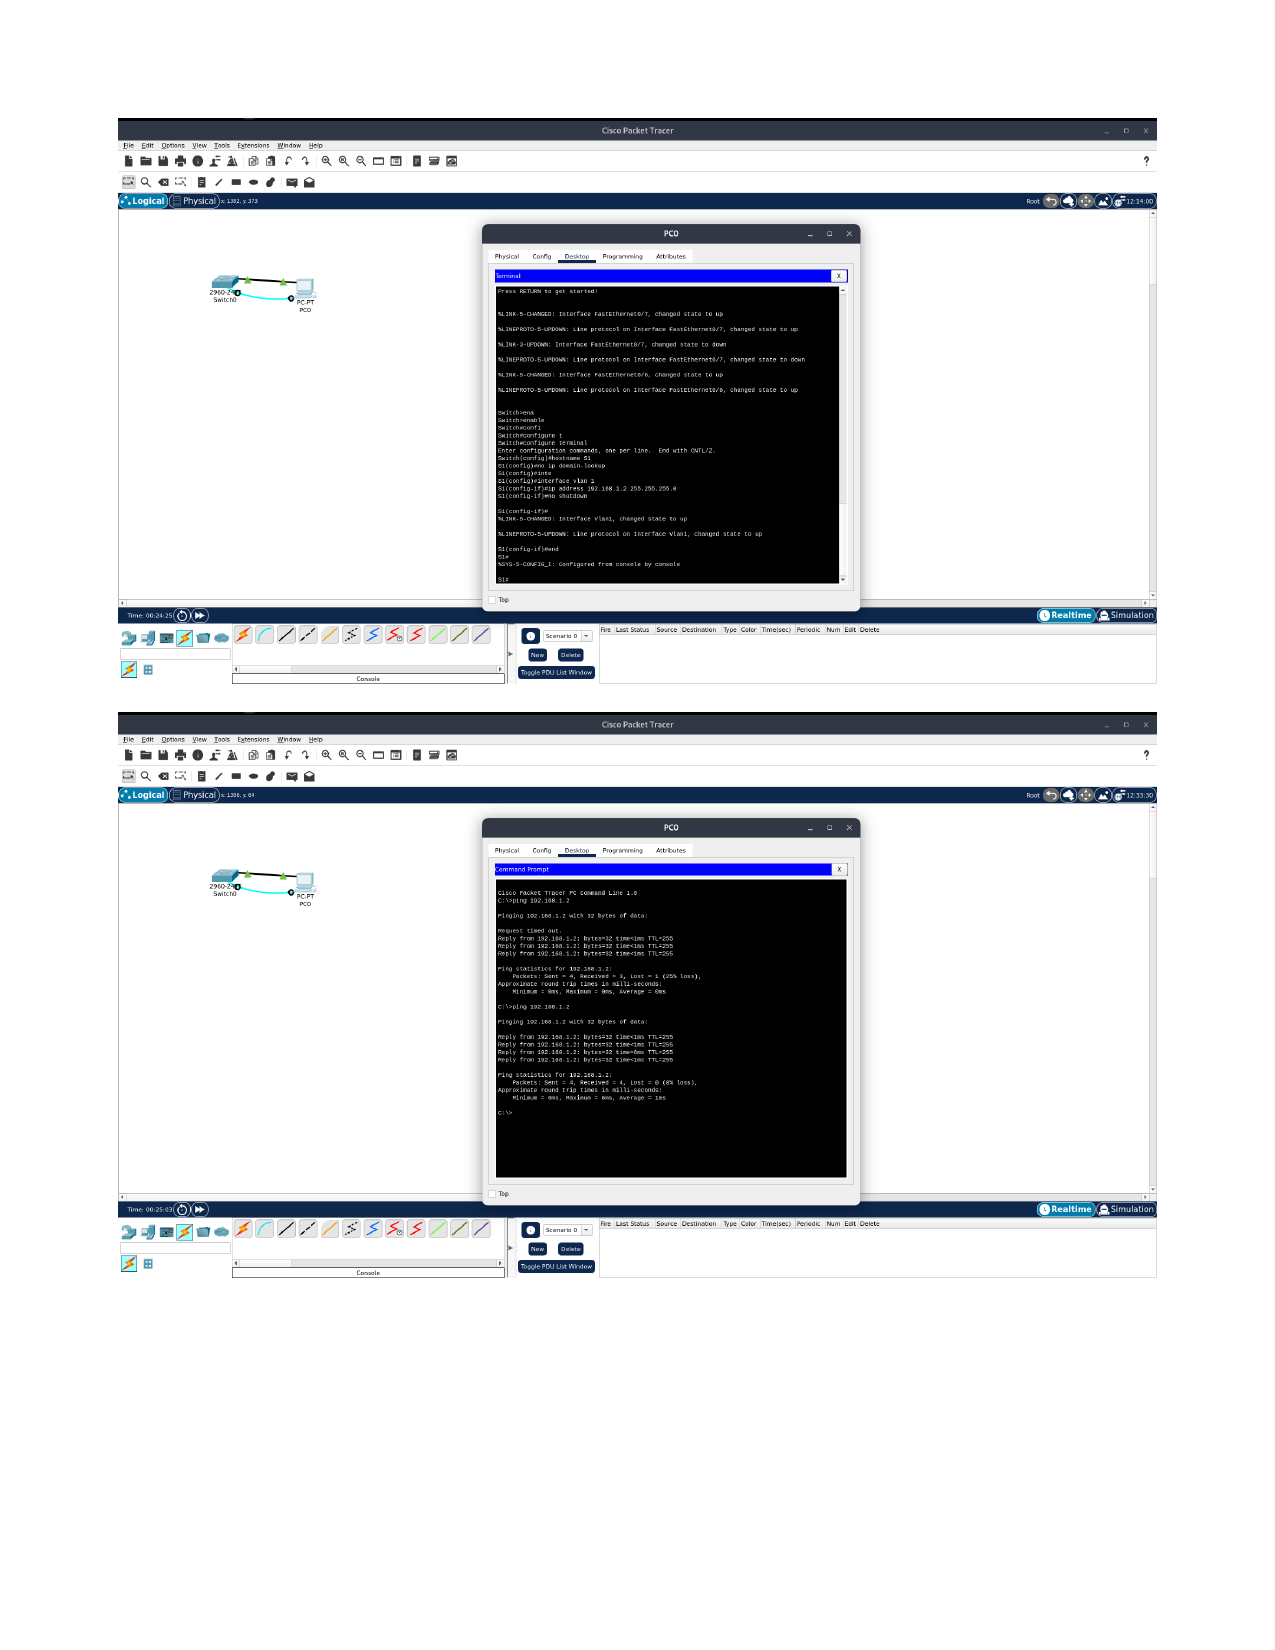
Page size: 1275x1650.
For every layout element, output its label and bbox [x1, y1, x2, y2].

picture [142, 198, 153, 205]
picture [118, 118, 1157, 684]
picture [118, 712, 1157, 1278]
picture [142, 792, 153, 799]
